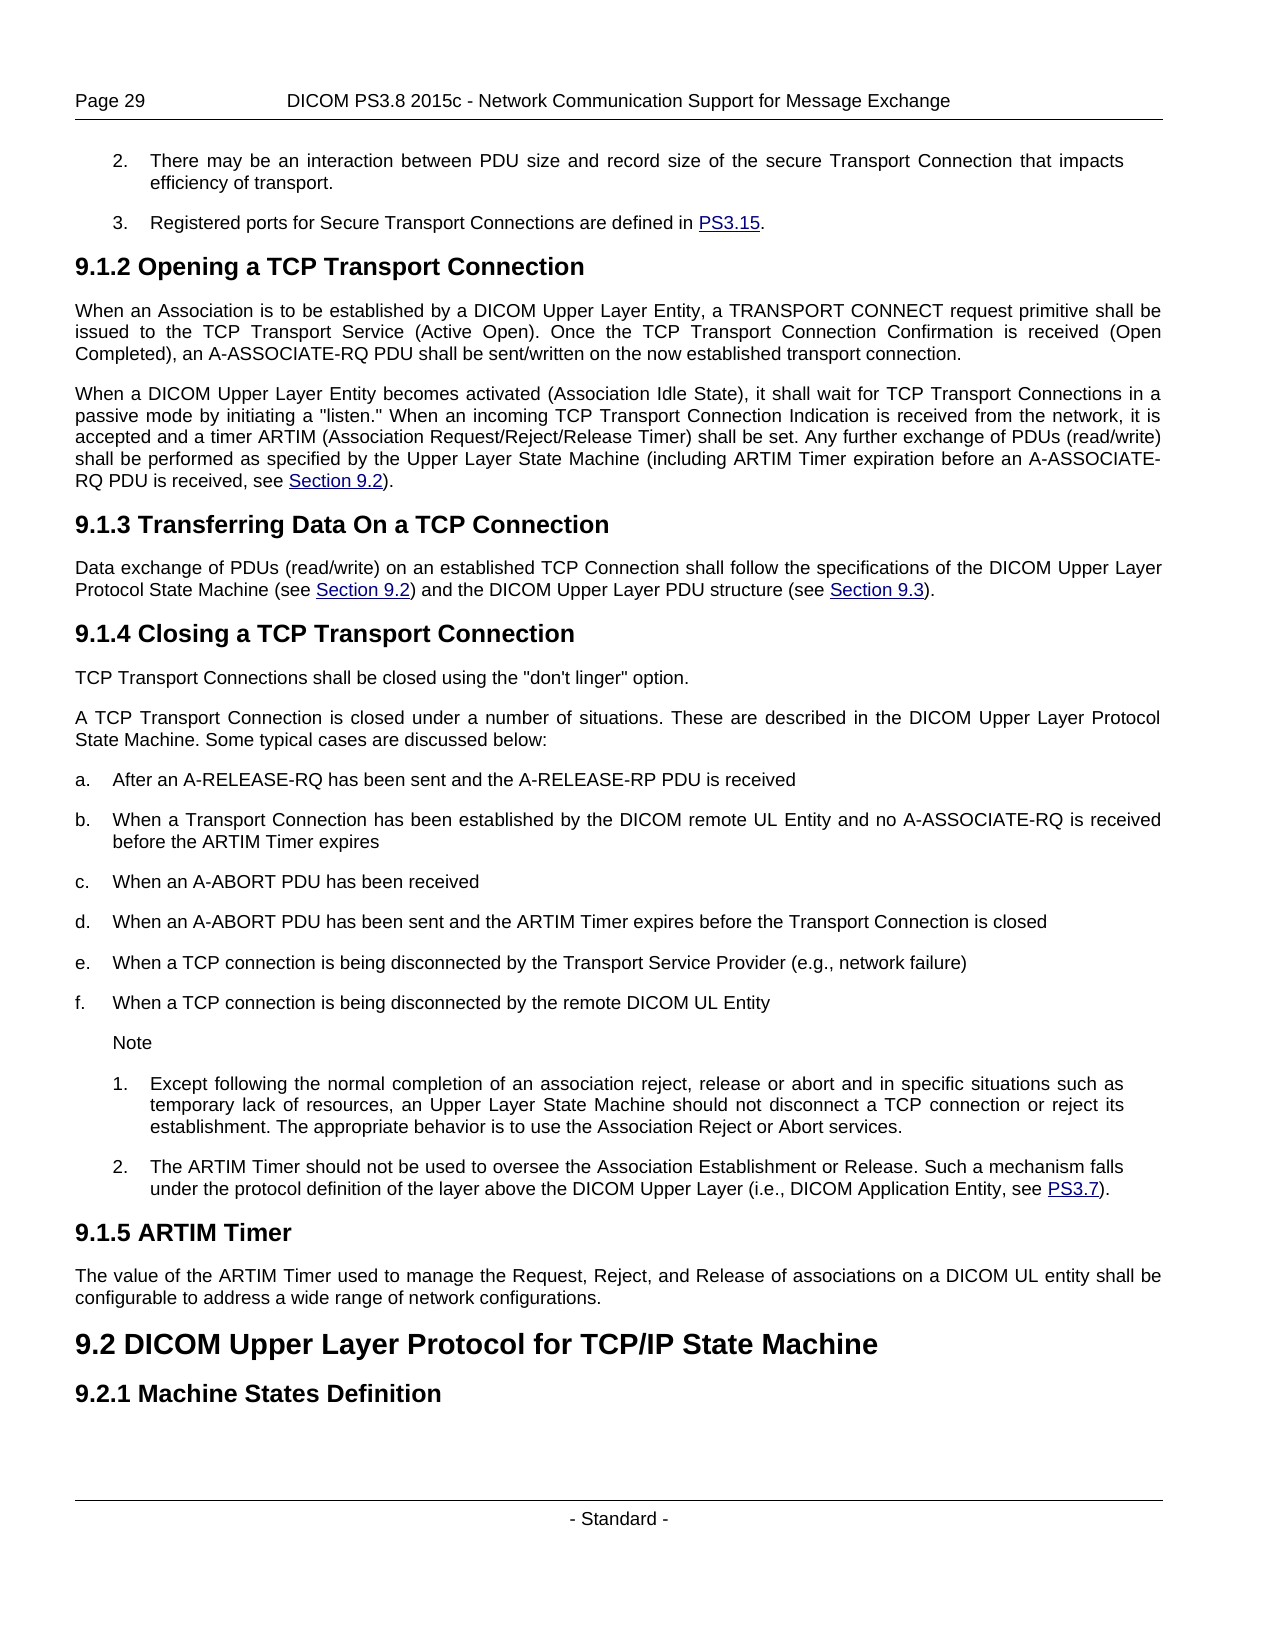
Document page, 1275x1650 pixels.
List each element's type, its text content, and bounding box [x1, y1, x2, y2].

list When a Transport Connection has been established by the DICOM remote UL Entity and no A-ASSOCIATE-RQ is received before the ARTIM Timer expires [75, 809, 1162, 852]
list There may be an interaction between PDU size and record size of the secure Transport Connection that impacts efficiency of transport. [112, 150, 1125, 193]
text 9.2.1 Machine States Definition [75, 1379, 1162, 1408]
list Except following the normal completion of an association reject, release or abort and in specific situations such as temporary lack of resources, an Upper Layer State Machine should not disconnect a TCP connection or reject its establishment. The appropriate behavior is to use the Association Reject or Abort services. [112, 1072, 1125, 1137]
text 9.1.2 Opening a TCP Transport Connection [75, 252, 1162, 281]
list When a TCP connection is being disconnected by the Transport Service Provider (e.g., network failure) [75, 952, 1162, 973]
text A TCP Transport Connection is closed under a number of situations. These are described in the DICOM Upper Layer Protocol State Machine. Some typical cases are discussed below: [75, 707, 1162, 750]
text TCP Transport Connections shall be closed using the "don't linger" option. [75, 667, 1162, 688]
text Data exchange of PDUs (read/write) on an established TCP Connection shall follow the specifications of the DICOM Upper Layer Protocol State Machine (see Section 9.2) and the DICOM Upper Layer PDU structure (see Section 9.3). [75, 557, 1162, 600]
text 9.1.5 ARTIM Timer [75, 1218, 1162, 1247]
list After an A-RELEASE-RQ has been sent and the A-RELEASE-RP PDU is received [75, 769, 1162, 790]
text The value of the ARTIM Timer used to manage the Request, Reject, and Release of associations on a DICOM UL entity shall be configurable to address a wide range of network configurations. [75, 1265, 1162, 1308]
text 9.2 DICOM Upper Layer Protocol for TCP/IP State Machine [75, 1327, 1162, 1361]
list When an A-ABORT PDU has been received [75, 871, 1162, 892]
list When a TCP connection is being disconnected by the remote DICOM UL Entity [75, 992, 1162, 1013]
list Registered ports for Secure Transport Connections are defined in PS3.15. [112, 212, 1125, 233]
list The ARTIM Timer should not be used to oversee the Association Establishment or Release. Such a mechanism falls under the protocol definition of the layer above the DICOM Upper Layer (i.e., DICOM Application Entity, see PS3.7). [112, 1156, 1125, 1199]
list When an A-ABORT PDU has been sent and the ARTIM Timer expires before the Transport Connection is closed [75, 911, 1162, 933]
text When a DICOM Upper Layer Entity becomes activated (Association Idle State), it shall wait for TCP Transport Connections in a passive mode by initiating a "listen." When an incoming TCP Transport Connection Indication is received from the network, it is accepted and a timer ARTIM (Association Request/Reject/Release Timer) shall be set. Any further exchange of PDUs (read/write) shall be performed as specified by the Upper Layer State Machine (including ARTIM Timer expiration before an A-ASSOCIATE-RQ PDU is received, see Section 9.2). [75, 383, 1162, 491]
text 9.1.4 Closing a TCP Transport Connection [75, 619, 1162, 648]
text When an Association is to be established by a DICOM Upper Layer Entity, a TRANSPORT CONNECT request primitive shall be issued to the TCP Transport Service (Active Open). Once the TCP Transport Connection Confirmation is received (Open Completed), an A-ASSOCIATE-RQ PDU shall be sent/written on the now established transport connection. [75, 300, 1162, 364]
text 9.1.3 Transferring Data On a TCP Connection [75, 510, 1162, 538]
text Note [112, 1032, 1125, 1054]
